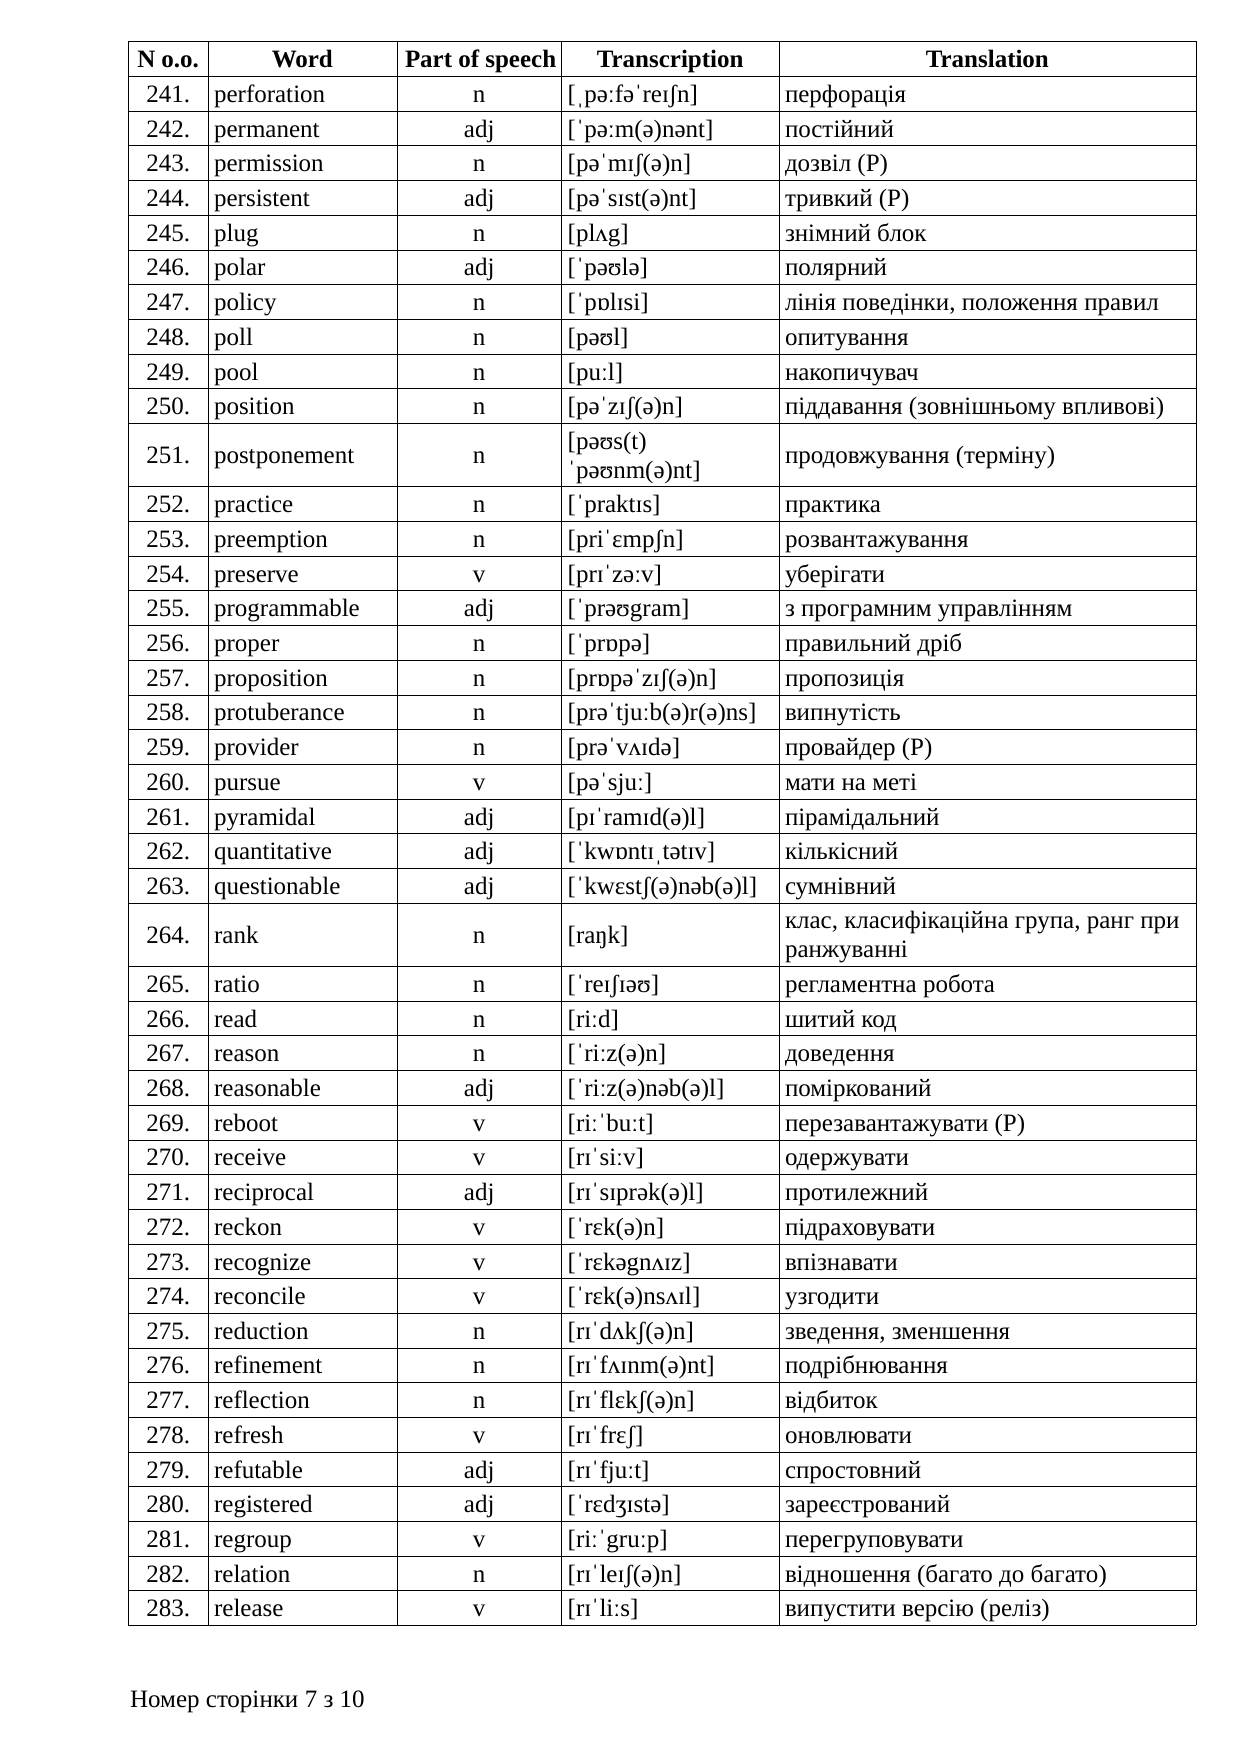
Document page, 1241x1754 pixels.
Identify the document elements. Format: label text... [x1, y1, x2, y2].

table_cell [ˈkwɛstʃ(ə)nəb(ə)l] [562, 869, 779, 903]
table_cell [ˈrɛdʒɪstə] [562, 1487, 779, 1521]
table_cell зареєстрований [780, 1487, 1196, 1521]
table_cell pyramidal [209, 800, 397, 833]
table_cell [prəˈvʌɪdə] [562, 730, 779, 764]
table_cell reconcile [209, 1279, 397, 1313]
table_cell з програмним управлінням [780, 591, 1196, 625]
table_cell [ˈpəːm(ə)nənt] [562, 112, 779, 145]
table_cell опитування [780, 320, 1196, 353]
table_cell refutable [209, 1453, 397, 1486]
table_cell [ˈriːz(ə)n] [562, 1036, 779, 1070]
table_cell [prəˈtjuːb(ə)r(ə)ns] [562, 696, 779, 729]
table_cell rank [209, 904, 397, 966]
table_cell протилежний [780, 1175, 1196, 1209]
table_cell 256. [129, 626, 208, 660]
table_cell poll [209, 320, 397, 353]
table_cell v [398, 1591, 561, 1625]
table_cell 258. [129, 696, 208, 729]
table_cell adj [398, 800, 561, 833]
table_cell 257. [129, 661, 208, 694]
table_cell proposition [209, 661, 397, 694]
table_cell n [398, 1002, 561, 1035]
table_cell reflection [209, 1383, 397, 1417]
table_cell 243. [129, 146, 208, 180]
table_cell persistent [209, 181, 397, 215]
table_cell n [398, 146, 561, 180]
table_cell 273. [129, 1245, 208, 1278]
table_cell v [398, 1210, 561, 1243]
table_cell перегруповувати [780, 1522, 1196, 1556]
table_cell practice [209, 487, 397, 521]
table_cell postponement [209, 424, 397, 486]
table_cell preserve [209, 557, 397, 590]
table_cell випнутість [780, 696, 1196, 729]
table_header Translation [780, 42, 1196, 76]
table_cell n [398, 522, 561, 556]
table_cell [ˈrɛk(ə)n] [562, 1210, 779, 1243]
table_cell receive [209, 1141, 397, 1174]
table_cell position [209, 389, 397, 423]
table_cell [ˈreɪʃɪəʊ] [562, 967, 779, 1001]
table_cell правильний дріб [780, 626, 1196, 660]
table_cell v [398, 1418, 561, 1452]
table_cell 241. [129, 77, 208, 111]
table_cell [pəˈzɪʃ(ə)n] [562, 389, 779, 423]
table_cell 244. [129, 181, 208, 215]
table_cell n [398, 285, 561, 319]
table_cell pool [209, 355, 397, 388]
table_cell reduction [209, 1314, 397, 1348]
table_cell v [398, 557, 561, 590]
table_cell [ˌpəːfəˈreɪʃn] [562, 77, 779, 111]
table_cell protuberance [209, 696, 397, 729]
table_cell permanent [209, 112, 397, 145]
table_cell спростовний [780, 1453, 1196, 1486]
table_cell n [398, 696, 561, 729]
table_cell 264. [129, 904, 208, 966]
table_cell [rɪˈliːs] [562, 1591, 779, 1625]
table_cell 279. [129, 1453, 208, 1486]
table_cell випустити версію (реліз) [780, 1591, 1196, 1625]
table_cell n [398, 355, 561, 388]
table_cell n [398, 1036, 561, 1070]
table_cell доведення [780, 1036, 1196, 1070]
table_cell зведення, зменшення [780, 1314, 1196, 1348]
table_cell 266. [129, 1002, 208, 1035]
table_cell refresh [209, 1418, 397, 1452]
table_cell мати на меті [780, 765, 1196, 798]
table_cell тривкий (P) [780, 181, 1196, 215]
table_cell 253. [129, 522, 208, 556]
table_cell 252. [129, 487, 208, 521]
table_cell v [398, 765, 561, 798]
table_cell узгодити [780, 1279, 1196, 1313]
table_cell preemption [209, 522, 397, 556]
table_cell подрібнювання [780, 1349, 1196, 1382]
table_cell [rɪˈleɪʃ(ə)n] [562, 1557, 779, 1590]
table_cell поміркований [780, 1071, 1196, 1105]
table_cell [ˈpɒlɪsi] [562, 285, 779, 319]
table_cell adj [398, 251, 561, 284]
table_cell refinement [209, 1349, 397, 1382]
table_cell adj [398, 834, 561, 868]
table_cell знімний блок [780, 216, 1196, 249]
table_cell підраховувати [780, 1210, 1196, 1243]
table_cell [prɪˈzəːv] [562, 557, 779, 590]
table_cell 267. [129, 1036, 208, 1070]
table_cell [ˈriːz(ə)nəb(ə)l] [562, 1071, 779, 1105]
table_cell розвантажування [780, 522, 1196, 556]
table_cell [ˈpəʊlə] [562, 251, 779, 284]
table_cell questionable [209, 869, 397, 903]
table_cell [rɪˈfʌɪnm(ə)nt] [562, 1349, 779, 1382]
table_cell ratio [209, 967, 397, 1001]
table_cell programmable [209, 591, 397, 625]
table_cell adj [398, 1071, 561, 1105]
table_cell одержувати [780, 1141, 1196, 1174]
table_cell v [398, 1141, 561, 1174]
table_cell 260. [129, 765, 208, 798]
table_cell [pəˈsɪst(ə)nt] [562, 181, 779, 215]
table_cell клас, класифікаційна група, ранг при ранжуванні [780, 904, 1196, 966]
table_cell 271. [129, 1175, 208, 1209]
table_cell 275. [129, 1314, 208, 1348]
table_cell 248. [129, 320, 208, 353]
table_cell 247. [129, 285, 208, 319]
table_cell оновлювати [780, 1418, 1196, 1452]
table_cell relation [209, 1557, 397, 1590]
table_cell quantitative [209, 834, 397, 868]
table_cell 254. [129, 557, 208, 590]
table_cell 255. [129, 591, 208, 625]
table_cell 263. [129, 869, 208, 903]
table_cell perforation [209, 77, 397, 111]
table_cell plug [209, 216, 397, 249]
table_cell proper [209, 626, 397, 660]
table_cell уберігати [780, 557, 1196, 590]
table_cell [rɪˈfjuːt] [562, 1453, 779, 1486]
table_cell полярний [780, 251, 1196, 284]
table_cell 246. [129, 251, 208, 284]
table_cell n [398, 77, 561, 111]
table_cell [puːl] [562, 355, 779, 388]
table_cell перфорація [780, 77, 1196, 111]
table_cell n [398, 1383, 561, 1417]
table_cell recognize [209, 1245, 397, 1278]
table_cell 280. [129, 1487, 208, 1521]
table_cell 261. [129, 800, 208, 833]
table_cell 281. [129, 1522, 208, 1556]
table_cell шитий код [780, 1002, 1196, 1035]
table_cell reason [209, 1036, 397, 1070]
table_cell n [398, 626, 561, 660]
table_cell сумнівний [780, 869, 1196, 903]
table_cell reboot [209, 1106, 397, 1139]
table_cell дозвiл (P) [780, 146, 1196, 180]
table_cell pursue [209, 765, 397, 798]
table_cell reciprocal [209, 1175, 397, 1209]
table_cell постійний [780, 112, 1196, 145]
table_cell [riːˈbuːt] [562, 1106, 779, 1139]
table_cell registered [209, 1487, 397, 1521]
table_cell 249. [129, 355, 208, 388]
table_cell [prɒpəˈzɪʃ(ə)n] [562, 661, 779, 694]
table_cell n [398, 424, 561, 486]
table_cell provider [209, 730, 397, 764]
table_cell [pɪˈramɪd(ə)l] [562, 800, 779, 833]
table_cell перезавантажувати (P) [780, 1106, 1196, 1139]
table_cell 283. [129, 1591, 208, 1625]
table_cell кількісний [780, 834, 1196, 868]
table_cell [riːˈgruːp] [562, 1522, 779, 1556]
table_cell [plʌg] [562, 216, 779, 249]
table_cell [ˈkwɒntɪˌtətɪv] [562, 834, 779, 868]
table_cell 282. [129, 1557, 208, 1590]
table_cell [pəˈsjuː] [562, 765, 779, 798]
table_cell n [398, 730, 561, 764]
table_cell 245. [129, 216, 208, 249]
table_cell release [209, 1591, 397, 1625]
table_cell adj [398, 591, 561, 625]
table_cell лінія поведінки, положення правил [780, 285, 1196, 319]
table_cell пірамідальний [780, 800, 1196, 833]
table_cell відбиток [780, 1383, 1196, 1417]
table_cell 274. [129, 1279, 208, 1313]
table_cell [rɪˈflɛkʃ(ə)n] [562, 1383, 779, 1417]
table_cell adj [398, 1453, 561, 1486]
table_cell regroup [209, 1522, 397, 1556]
table_cell polar [209, 251, 397, 284]
table_cell reasonable [209, 1071, 397, 1105]
table_cell пропозиція [780, 661, 1196, 694]
table_cell продовжування (терміну) [780, 424, 1196, 486]
table_cell v [398, 1279, 561, 1313]
table_header Part of speech [398, 42, 561, 76]
table_cell [rɪˈsɪprək(ə)l] [562, 1175, 779, 1209]
table_cell 268. [129, 1071, 208, 1105]
table_cell [pəʊl] [562, 320, 779, 353]
table_cell n [398, 389, 561, 423]
table_cell adj [398, 181, 561, 215]
table_cell adj [398, 1487, 561, 1521]
table_cell відношення (багато до багато) [780, 1557, 1196, 1590]
table_cell n [398, 487, 561, 521]
table_cell v [398, 1245, 561, 1278]
table_cell [raŋk] [562, 904, 779, 966]
table_cell n [398, 904, 561, 966]
table_cell adj [398, 112, 561, 145]
table_cell 262. [129, 834, 208, 868]
table_cell 270. [129, 1141, 208, 1174]
table_cell 276. [129, 1349, 208, 1382]
table_cell [ˈprəʊgram] [562, 591, 779, 625]
table_cell [pəʊs(t)ˈpəʊnm(ə)nt] [562, 424, 779, 486]
table_cell провайдер (P) [780, 730, 1196, 764]
table_cell [pəˈmɪʃ(ə)n] [562, 146, 779, 180]
table_cell 242. [129, 112, 208, 145]
table_cell накопичувач [780, 355, 1196, 388]
table_cell 259. [129, 730, 208, 764]
table_cell permission [209, 146, 397, 180]
table_cell n [398, 1349, 561, 1382]
table_cell adj [398, 1175, 561, 1209]
table_cell n [398, 967, 561, 1001]
table_cell n [398, 216, 561, 249]
table_cell adj [398, 869, 561, 903]
table_cell n [398, 661, 561, 694]
table_cell [ˈpraktɪs] [562, 487, 779, 521]
table_cell 269. [129, 1106, 208, 1139]
table_cell піддавання (зовнішньому впливові) [780, 389, 1196, 423]
table_cell read [209, 1002, 397, 1035]
table_cell [priˈɛmpʃn] [562, 522, 779, 556]
table_cell [rɪˈsiːv] [562, 1141, 779, 1174]
table_cell [ˈrɛk(ə)nsʌɪl] [562, 1279, 779, 1313]
table_cell практика [780, 487, 1196, 521]
table_cell policy [209, 285, 397, 319]
table_header Transcription [562, 42, 779, 76]
table_cell reckon [209, 1210, 397, 1243]
table_cell 265. [129, 967, 208, 1001]
table_cell v [398, 1106, 561, 1139]
table_cell n [398, 1557, 561, 1590]
table_header N o.o. [129, 42, 208, 76]
table_cell n [398, 320, 561, 353]
table_cell впізнавати [780, 1245, 1196, 1278]
table_cell [riːd] [562, 1002, 779, 1035]
table_cell 278. [129, 1418, 208, 1452]
table_cell 277. [129, 1383, 208, 1417]
table_cell 272. [129, 1210, 208, 1243]
table_cell регламентна робота [780, 967, 1196, 1001]
table_cell [ˈrɛkəgnʌɪz] [562, 1245, 779, 1278]
table_cell 251. [129, 424, 208, 486]
table_cell n [398, 1314, 561, 1348]
table_header Word [209, 42, 397, 76]
table_cell [rɪˈdʌkʃ(ə)n] [562, 1314, 779, 1348]
table_cell v [398, 1522, 561, 1556]
table_cell [rɪˈfrɛʃ] [562, 1418, 779, 1452]
table_cell 250. [129, 389, 208, 423]
table_cell [ˈprɒpə] [562, 626, 779, 660]
